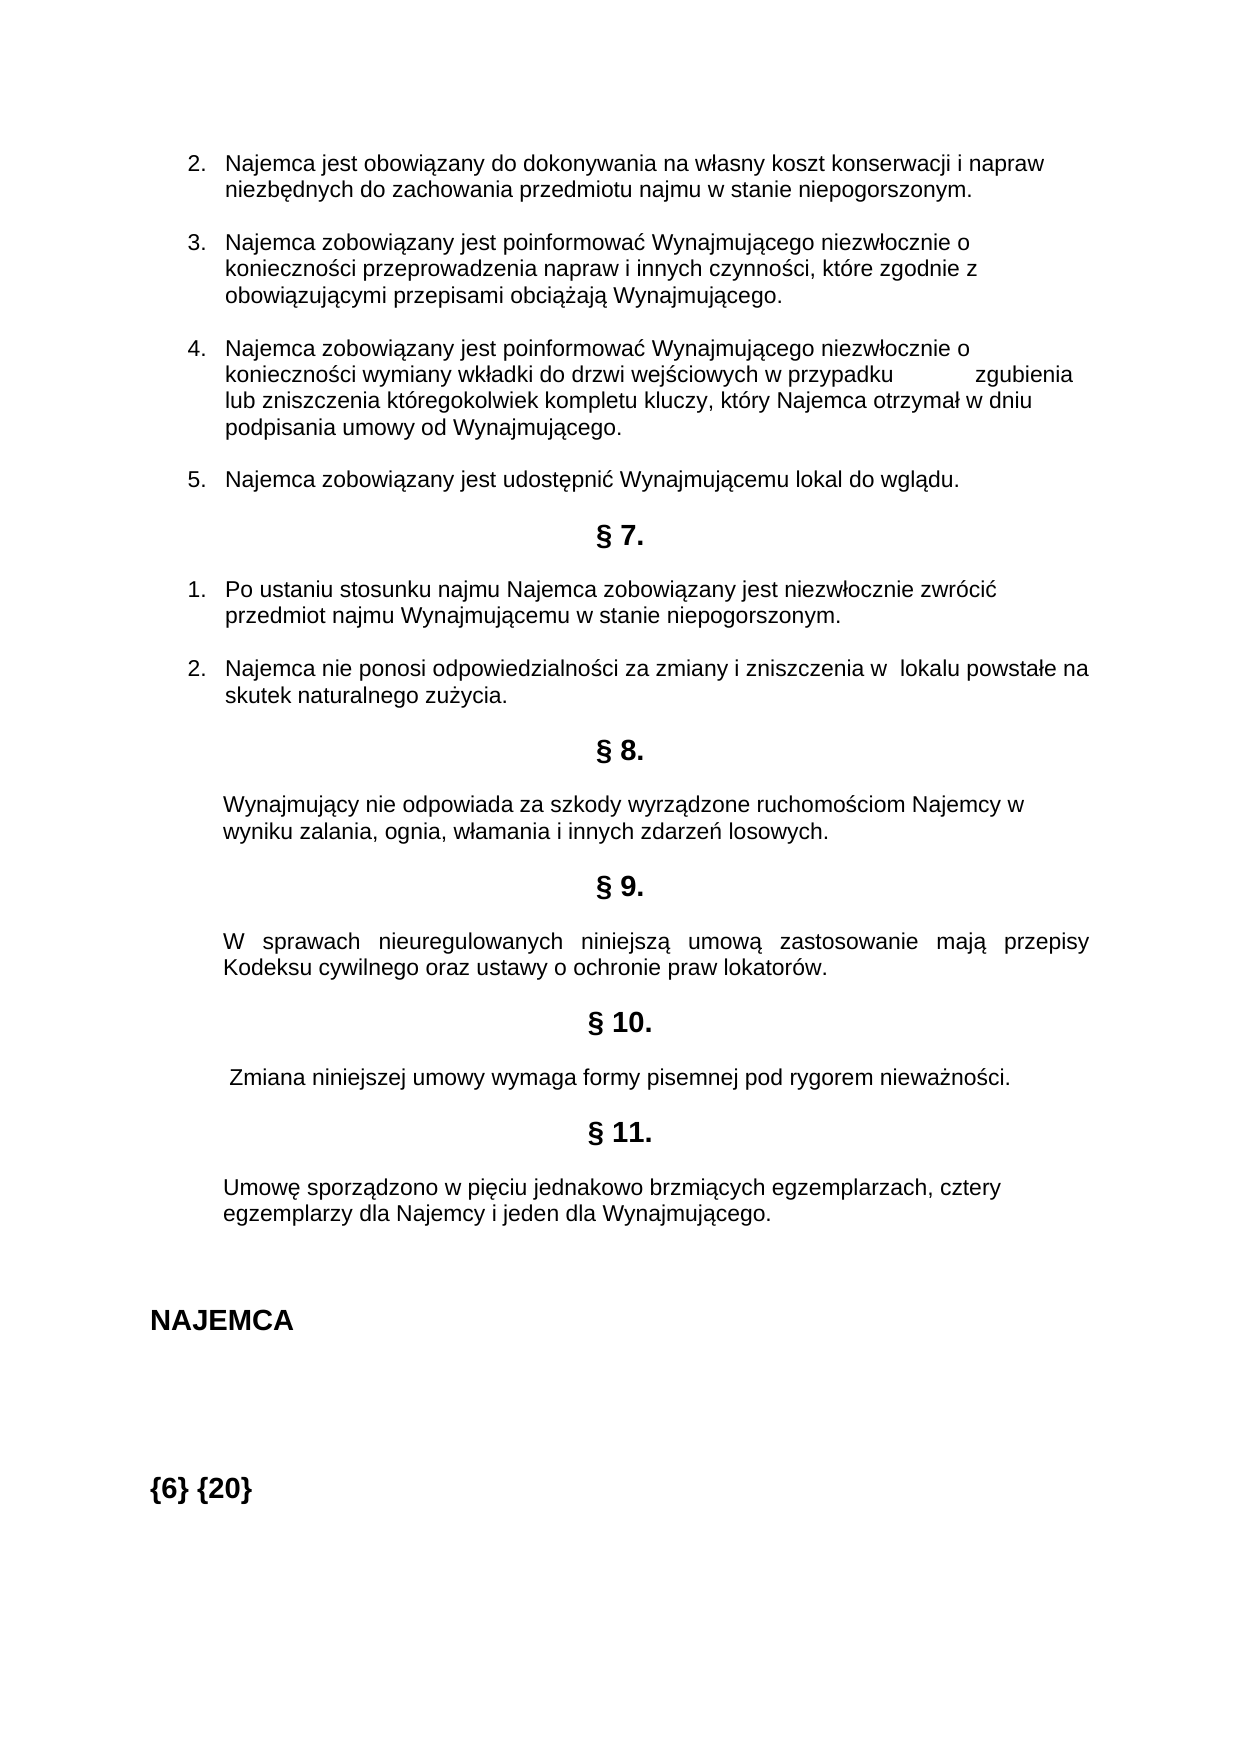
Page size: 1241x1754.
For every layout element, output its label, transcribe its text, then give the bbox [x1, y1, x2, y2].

text {6} {20} [150, 1471, 1090, 1505]
list Po ustaniu stosunku najmu Najemca zobowiązany jest niezwłocznie zwrócić przedmiot najmu Wynajmującemu w stanie niepogorszonym. [187, 576, 1090, 655]
list Najemca zobowiązany jest poinformować Wynajmującego niezwłocznie o konieczności wymiany wkładki do drzwi wejściowych w przypadku zgubienia lub zniszczenia któregokolwiek kompletu kluczy, który Najemca otrzymał w dniu podpisania umowy od Wynajmującego. [187, 334, 1090, 466]
text § 7. [150, 518, 1090, 551]
text Zmiana niniejszej umowy wymaga formy pisemnej pod rygorem nieważności. [150, 1064, 1090, 1090]
list Najemca jest obowiązany do dokonywania na własny koszt konserwacji i napraw niezbędnych do zachowania przedmiotu najmu w stanie niepogorszonym. [187, 150, 1090, 229]
text Umowę sporządzono w pięciu jednakowo brzmiących egzemplarzach, cztery egzemplarzy dla Najemcy i jeden dla Wynajmującego. [223, 1174, 1090, 1227]
text § 11. [150, 1115, 1090, 1149]
list Najemca zobowiązany jest poinformować Wynajmującego niezwłocznie o konieczności przeprowadzenia napraw i innych czynności, które zgodnie z obowiązującymi przepisami obciążają Wynajmującego. [187, 229, 1090, 334]
text § 8. [150, 733, 1090, 766]
text § 9. [150, 869, 1090, 903]
text Wynajmujący nie odpowiada za szkody wyrządzone ruchomościom Najemcy w wyniku zalania, ognia, włamania i innych zdarzeń losowych. [223, 791, 1090, 844]
text NAJEMCA [150, 1303, 1090, 1336]
list Najemca nie ponosi odpowiedzialności za zmiany i zniszczenia w lokalu powstałe na skutek naturalnego zużycia. [187, 655, 1090, 708]
text W sprawach nieuregulowanych niniejszą umową zastosowanie mają przepisy Kodeksu cywilnego oraz ustawy o ochronie praw lokatorów. [223, 928, 1090, 980]
text § 10. [150, 1005, 1090, 1039]
list Najemca zobowiązany jest udostępnić Wynajmującemu lokal do wglądu. [187, 466, 1090, 493]
